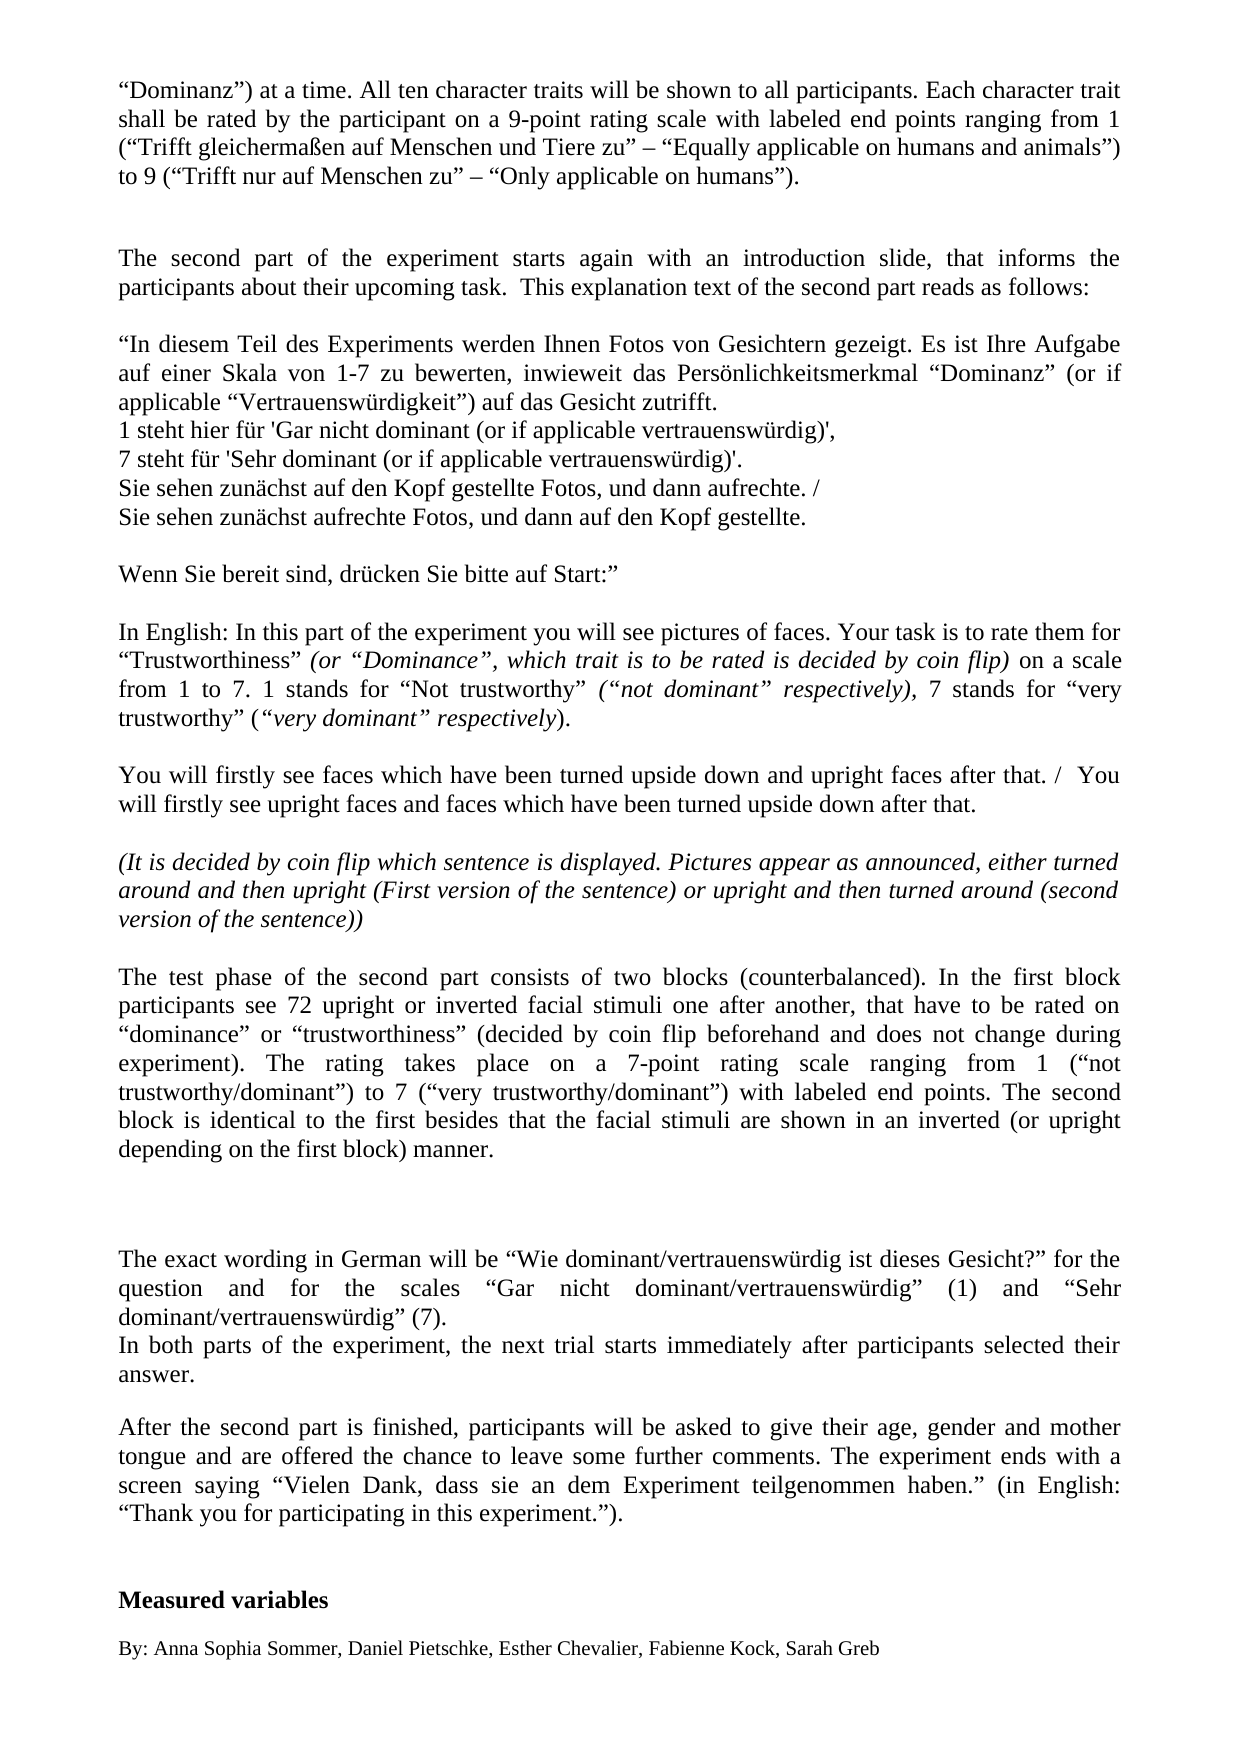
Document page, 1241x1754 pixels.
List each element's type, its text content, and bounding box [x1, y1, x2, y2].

text After the second part is finished, participants will be asked to give their age, gender and mother tongue and are offered the chance to leave some further comments. The experiment ends with a screen saying “Vielen Dank, dass sie an dem Experiment teilgenommen haben.” (in English: “Thank you for participating in this experiment.”). [118, 1412, 1122, 1527]
text Measured variables [118, 1585, 1122, 1613]
text “In diesem Teil des Experiments werden Ihnen Fotos von Gesichtern gezeigt. Es ist Ihre Aufgabe auf einer Skala von 1-7 zu bewerten, inwieweit das Persönlichkeitsmerkmal “Dominanz” (or if applicable “Vertrauenswürdigkeit”) auf das Gesicht zutrifft. [118, 329, 1122, 415]
text Sie sehen zunächst aufrechte Fotos, und dann auf den Kopf gestellte. [118, 502, 1122, 530]
text In both parts of the experiment, the next trial starts immediately after participants selected their answer. [118, 1331, 1122, 1388]
text You will firstly see faces which have been turned upside down and upright faces after that. / You will firstly see upright faces and faces which have been turned upside down after that. [118, 760, 1122, 818]
text “Dominanz”) at a time. All ten character traits will be shown to all participants. Each character trait shall be rated by the participant on a 9-point rating scale with labeled end points ranging from 1 (“Trifft gleichermaßen auf Menschen und Tiere zu” – “Equally applicable on humans and animals”) to 9 (“Trifft nur auf Menschen zu” – “Only applicable on humans”). [118, 75, 1122, 190]
text 7 steht für 'Sehr dominant (or if applicable vertrauenswürdig)'. [118, 444, 1122, 473]
text The exact wording in German will be “Wie dominant/vertrauenswürdig ist dieses Gesicht?” for the question and for the scales “Gar nicht dominant/vertrauenswürdig” (1) and “Sehr dominant/vertrauenswürdig” (7). [118, 1244, 1122, 1331]
text Wenn Sie bereit sind, drücken Sie bitte auf Start:” [118, 559, 1122, 588]
text 1 steht hier für 'Gar nicht dominant (or if applicable vertrauenswürdig)', [118, 415, 1122, 444]
text (It is decided by coin flip which sentence is displayed. Pictures appear as announced, either turned around and then upright (First version of the sentence) or upright and then turned around (second version of the sentence)) [118, 847, 1122, 933]
text The test phase of the second part consists of two blocks (counterbalanced). In the first block participants see 72 upright or inverted facial stimuli one after another, that have to be rated on “dominance” or “trustworthiness” (decided by coin flip beforehand and does not change during experiment). The rating takes place on a 7-point rating scale ranging from 1 (“not trustworthy/dominant”) to 7 (“very trustworthy/dominant”) with labeled end points. The second block is identical to the first besides that the facial stimuli are shown in an inverted (or upright depending on the first block) manner. [118, 933, 1122, 1163]
text The second part of the experiment starts again with an introduction slide, that informs the participants about their upcoming task. This explanation text of the second part reads as follows: [118, 214, 1122, 300]
text Sie sehen zunächst auf den Kopf gestellte Fotos, und dann aufrechte. / [118, 473, 1122, 502]
text In English: In this part of the experiment you will see pictures of faces. Your task is to rate them for “Trustworthiness” (or “Dominance”, which trait is to be rated is decided by coin flip) on a scale from 1 to 7. 1 stands for “Not trustworthy” (“not dominant” respectively), 7 stands for “very trustworthy” (“very dominant” respectively). [118, 617, 1122, 732]
